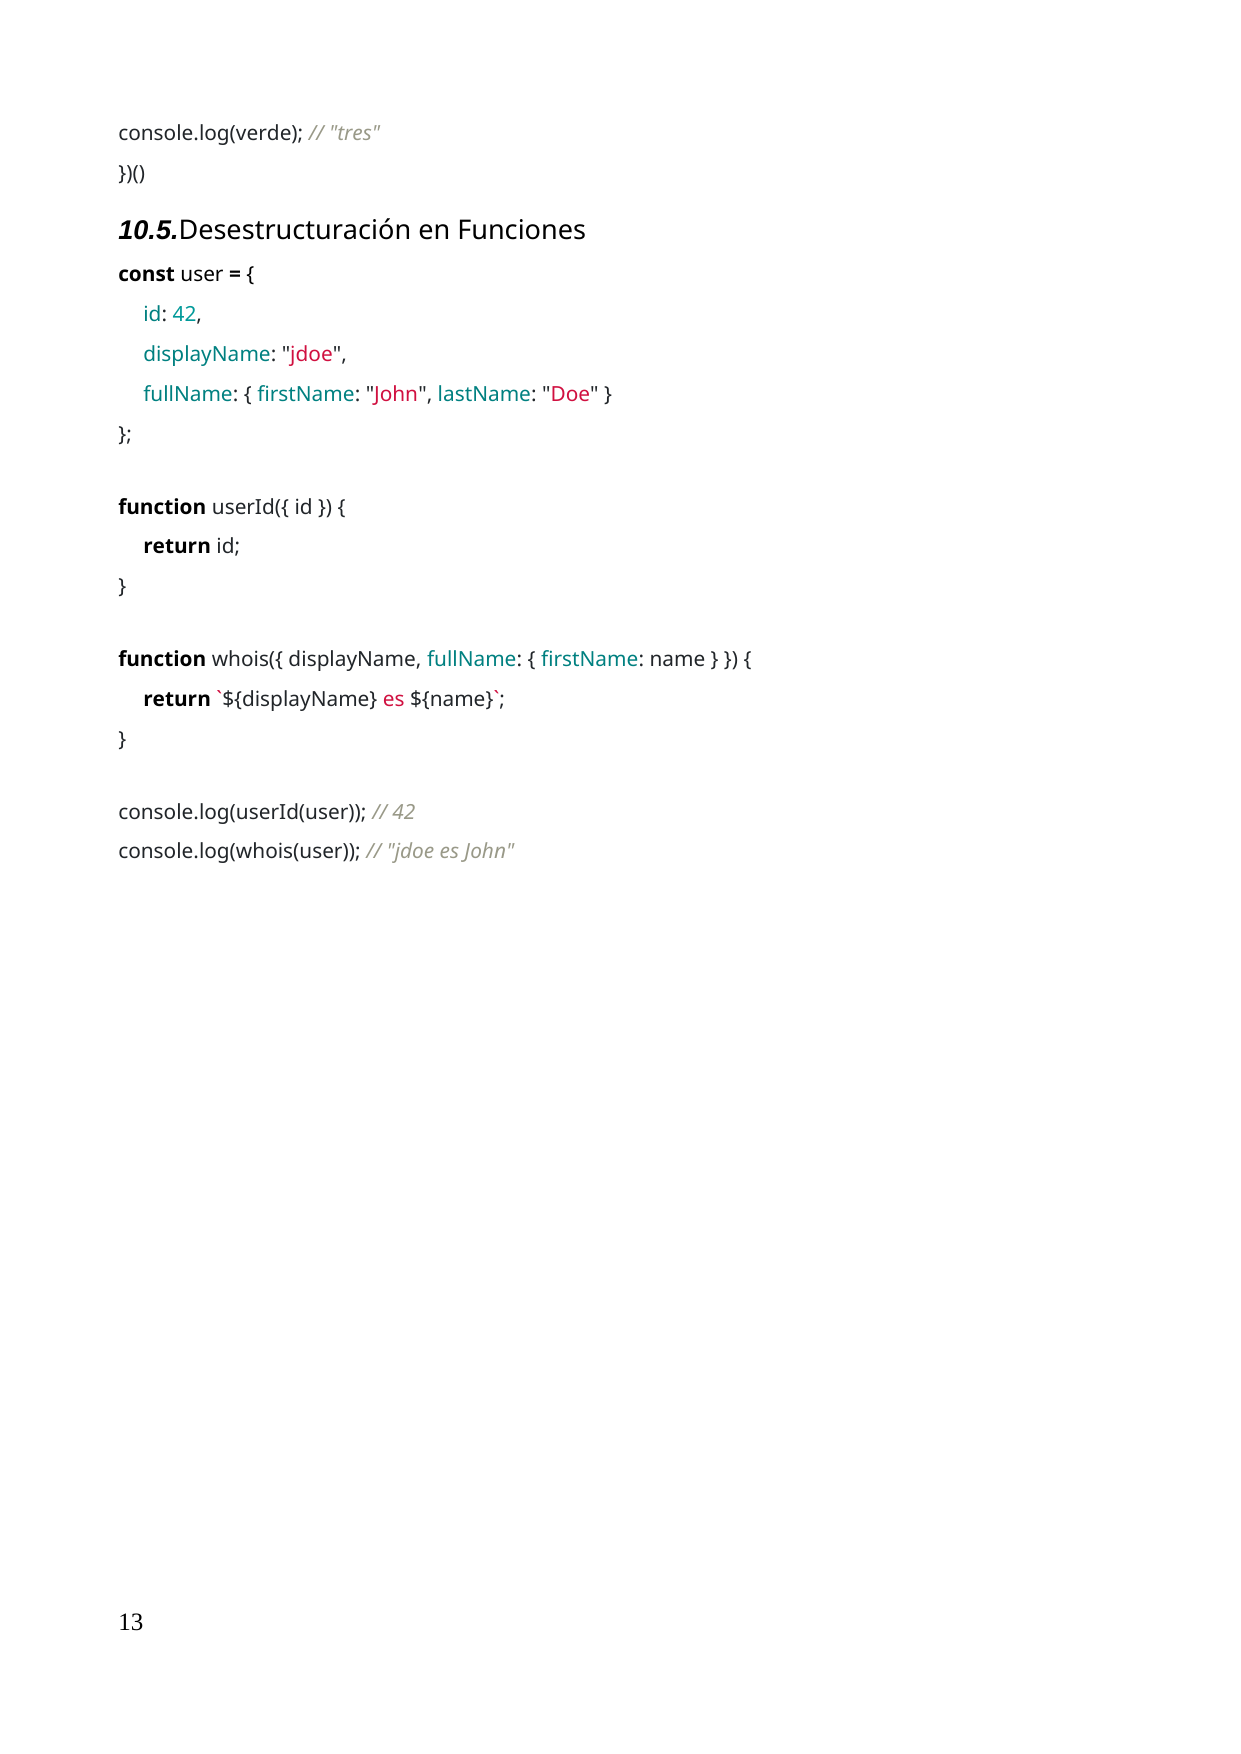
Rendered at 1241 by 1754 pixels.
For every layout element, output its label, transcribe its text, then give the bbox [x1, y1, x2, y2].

text }; [118, 419, 1122, 447]
text console.log(userId(user)); // 42 [118, 797, 1122, 825]
text return `${displayName} es ${name}`; [118, 684, 1122, 713]
text } [118, 572, 1122, 600]
text id: 42, [118, 299, 1122, 328]
text console.log(whois(user)); // "jdoe es John" [118, 837, 1122, 865]
text function userId({ id }) { [118, 492, 1122, 520]
text })() [118, 158, 1122, 186]
subtitle 10.5.Desestructuración en Funciones [118, 210, 1122, 247]
text displayName: "jdoe", [118, 339, 1122, 368]
text function whois({ displayName, fullName: { firstName: name } }) { [118, 644, 1122, 673]
text const user = { [118, 259, 1122, 288]
text return id; [118, 532, 1122, 560]
text console.log(verde); // "tres" [118, 118, 1122, 147]
text } [118, 724, 1122, 752]
text fullName: { firstName: "John", lastName: "Doe" } [118, 379, 1122, 408]
